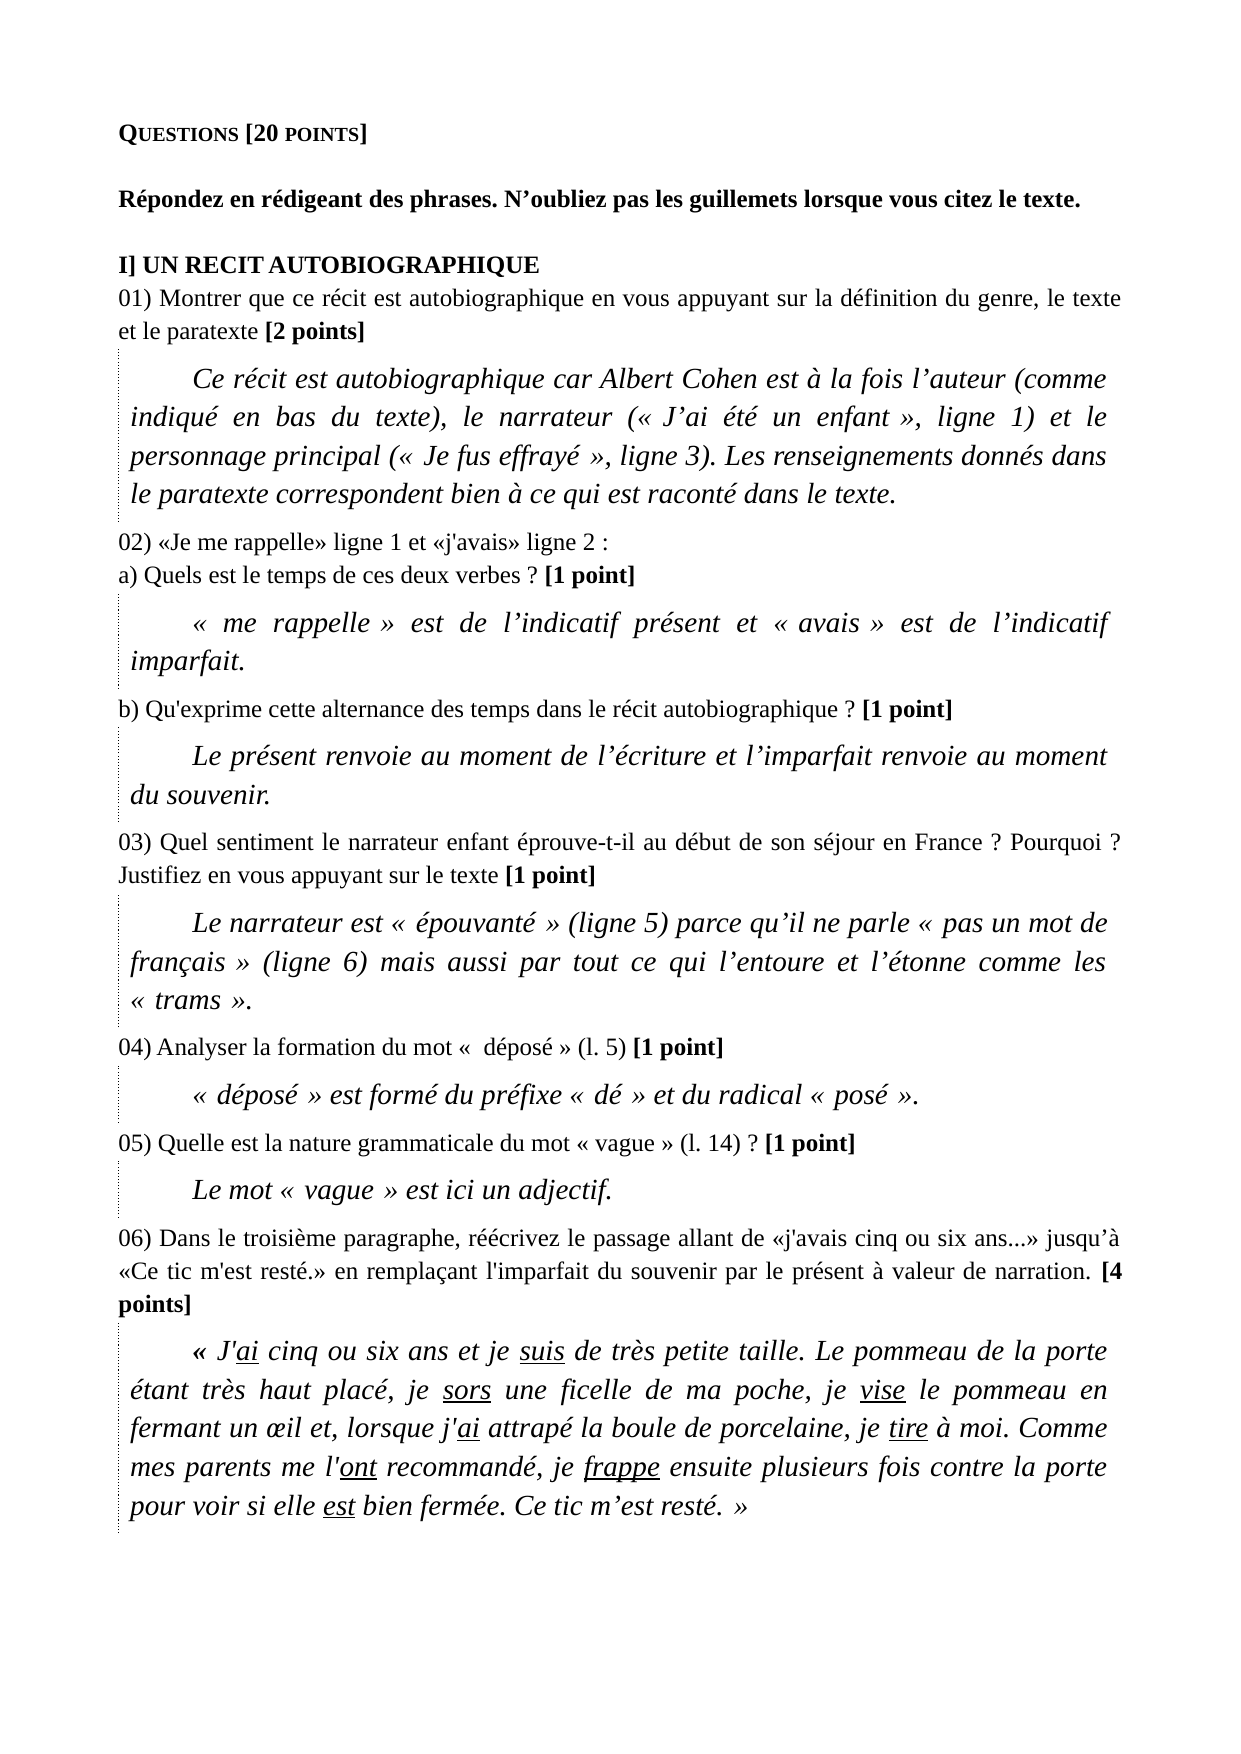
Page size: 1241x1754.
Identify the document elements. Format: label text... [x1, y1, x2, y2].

text Le mot « vague » est ici un adjectif. [118, 1161, 1122, 1218]
text I] UN RECIT AUTOBIOGRAPHIQUE [118, 250, 1122, 279]
text b) Qu'exprime cette alternance des temps dans le récit autobiographique ? [1 point] [118, 694, 1122, 722]
text « J'ai cinq ou six ans et je suis de très petite taille. Le pommeau de la porte étant très haut placé, je sors une ficelle de ma poche, je vise le pommeau en fermant un œil et, lorsque j'ai attrapé la boule de porcelaine, je tire à moi. Comme mes parents me l'ont recommandé, je frappe ensuite plusieurs fois contre la porte pour voir si elle est bien fermée. Ce tic m’est resté. » [118, 1322, 1122, 1533]
text 01) Montrer que ce récit est autobiographique en vous appuyant sur la définition du genre, le texte et le paratexte [2 points] [118, 283, 1122, 345]
text Questions [20 points] [118, 118, 1122, 147]
text a) Quels est le temps de ces deux verbes ? [1 point] [118, 560, 1122, 589]
text Ce récit est autobiographique car Albert Cohen est à la fois l’auteur (comme indiqué en bas du texte), le narrateur (« J’ai été un enfant », ligne 1) et le personnage principal (« Je fus effrayé », ligne 3). Les renseignements donnés dans le paratexte correspondent bien à ce qui est raconté dans le texte. [118, 349, 1122, 522]
text 03) Quel sentiment le narrateur enfant éprouve-t-il au début de son séjour en France ? Pourquoi ? Justifiez en vous appuyant sur le texte [1 point] [118, 827, 1122, 889]
text « me rappelle » est de l’indicatif présent et « avais » est de l’indicatif imparfait. [118, 593, 1122, 689]
text 05) Quelle est la nature grammaticale du mot « vague » (l. 14) ? [1 point] [118, 1128, 1122, 1156]
text 06) Dans le troisième paragraphe, réécrivez le passage allant de «j'avais cinq ou six ans...» jusqu’à «Ce tic m'est resté.» en remplaçant l'imparfait du souvenir par le présent à valeur de narration. [4 points] [118, 1223, 1122, 1317]
text Le présent renvoie au moment de l’écriture et l’imparfait renvoie au moment du souvenir. [118, 727, 1122, 822]
text Le narrateur est « épouvanté » (ligne 5) parce qu’il ne parle « pas un mot de français » (ligne 6) mais aussi par tout ce qui l’entoure et l’étonne comme les « trams ». [118, 893, 1122, 1027]
text Répondez en rédigeant des phrases. N’oubliez pas les guillemets lorsque vous citez le texte. [118, 184, 1122, 213]
text 02) «Je me rappelle» ligne 1 et «j'avais» ligne 2 : [118, 527, 1122, 556]
text 04) Analyser la formation du mot « déposé » (l. 5) [1 point] [118, 1032, 1122, 1061]
text « déposé » est formé du préfixe « dé » et du radical « posé ». [118, 1066, 1122, 1123]
